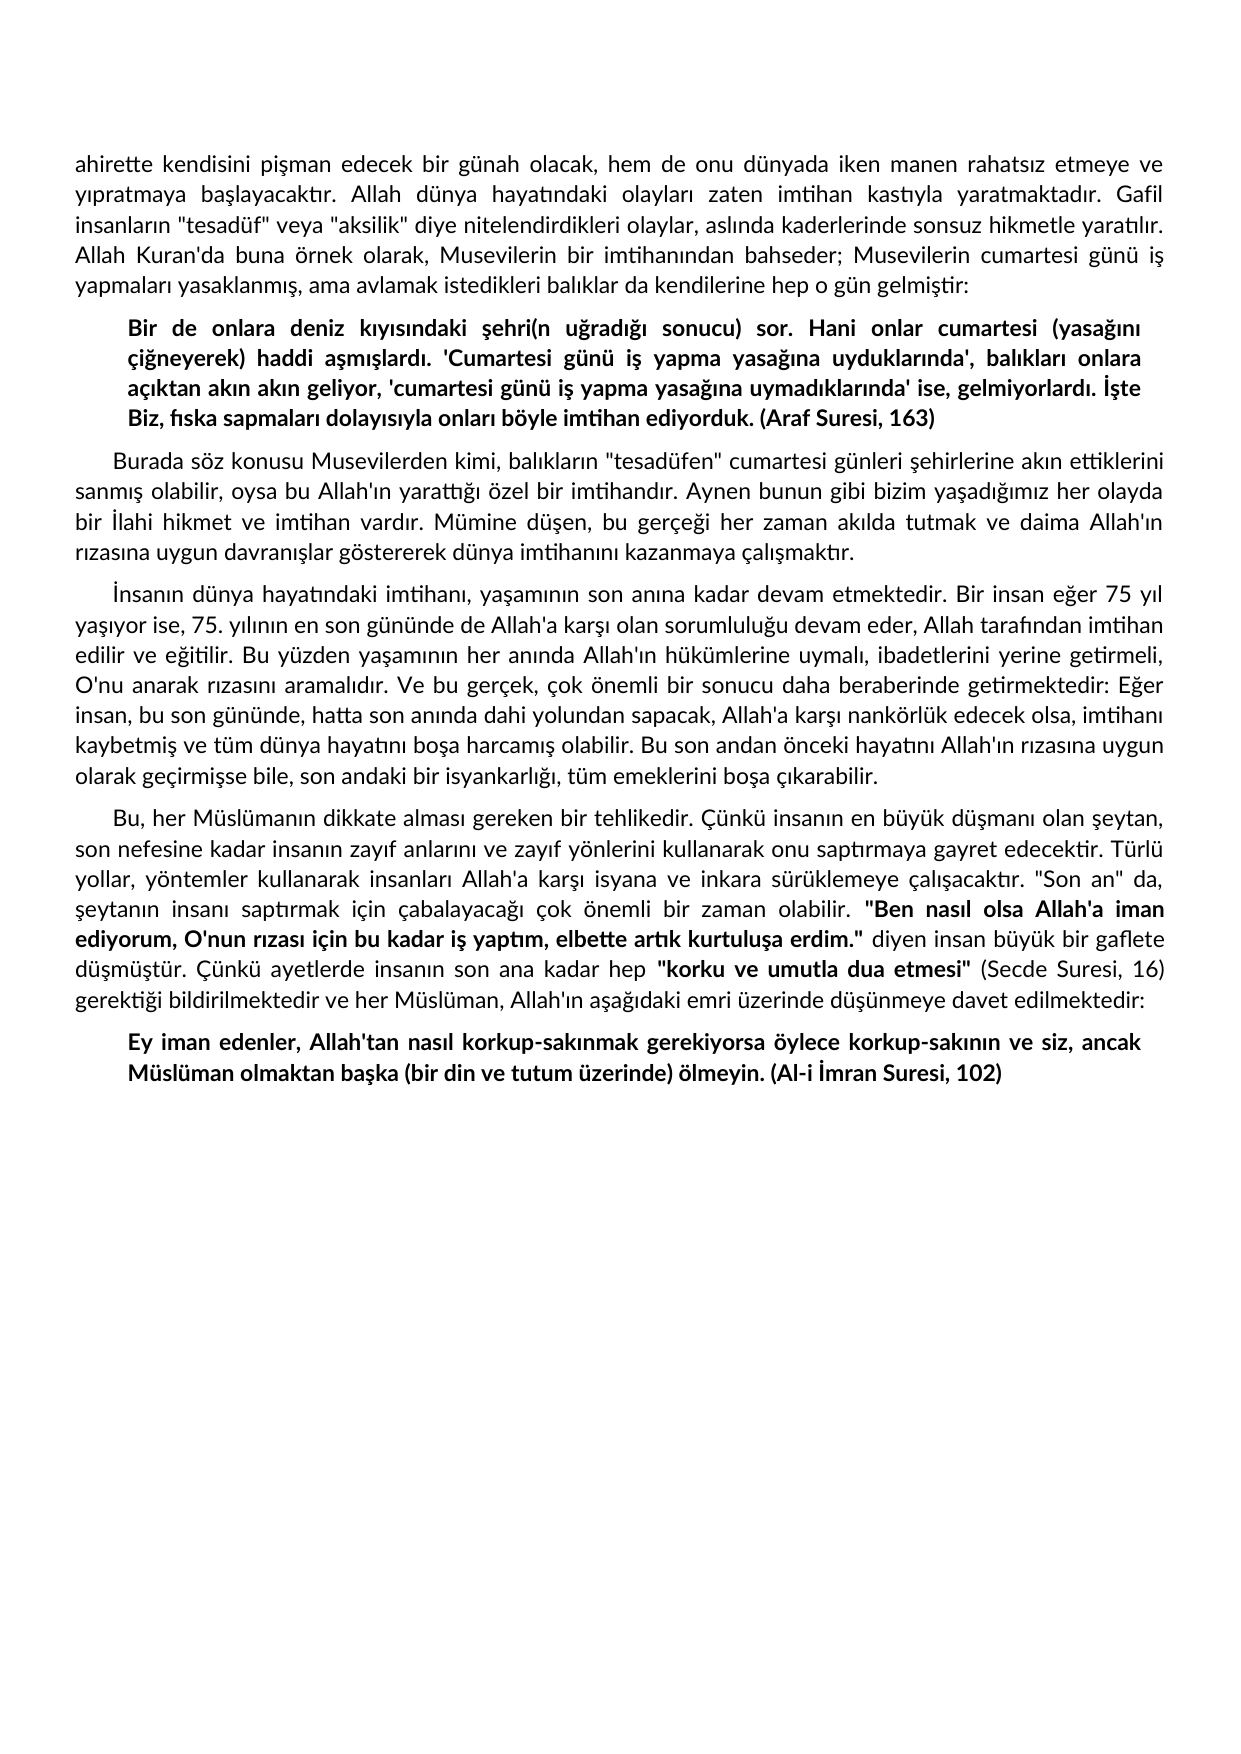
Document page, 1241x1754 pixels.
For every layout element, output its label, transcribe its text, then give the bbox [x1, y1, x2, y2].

text İnsanın dünya hayatındaki imtihanı, yaşamının son anına kadar devam etmektedir. Bir insan eğer 75 yıl yaşıyor ise, 75. yılının en son gününde de Allah'a karşı olan sorumluluğu devam eder, Allah tarafından imtihan edilir ve eğitilir. Bu yüzden yaşamının her anında Allah'ın hükümlerine uymalı, ibadetlerini yerine getirmeli, O'nu anarak rızasını aramalıdır. Ve bu gerçek, çok önemli bir sonucu daha beraberinde getirmektedir: Eğer insan, bu son gününde, hatta son anında dahi yolundan sapacak, Allah'a karşı nankörlük edecek olsa, imtihanı kaybetmiş ve tüm dünya hayatını boşa harcamış olabilir. Bu son andan önceki hayatını Allah'ın rızasına uygun olarak geçirmişse bile, son andaki bir isyankarlığı, tüm emeklerini boşa çıkarabilir. [75, 580, 1165, 789]
text Burada söz konusu Musevilerden kimi, balıkların "tesadüfen" cumartesi günleri şehirlerine akın ettiklerini sanmış olabilir, oysa bu Allah'ın yarattığı özel bir imtihandır. Aynen bunun gibi bizim yaşadığımız her olayda bir İlahi hikmet ve imtihan vardır. Mümine düşen, bu gerçeği her zaman akılda tutmak ve daima Allah'ın rızasına uygun davranışlar göstererek dünya imtihanını kazanmaya çalışmaktır. [75, 447, 1165, 565]
text ahirette kendisini pişman edecek bir günah olacak, hem de onu dünyada iken manen rahatsız etmeye ve yıpratmaya başlayacaktır. Allah dünya hayatındaki olayları zaten imtihan kastıyla yaratmaktadır. Gafil insanların "tesadüf" veya "aksilik" diye nitelendirdikleri olaylar, aslında kaderlerinde sonsuz hikmetle yaratılır. Allah Kuran'da buna örnek olarak, Musevilerin bir imtihanından bahseder; Musevilerin cumartesi günü iş yapmaları yasaklanmış, ama avlamak istedikleri balıklar da kendilerine hep o gün gelmiştir: [75, 150, 1165, 298]
text Bir de onlara deniz kıyısındaki şehri(n uğradığı sonucu) sor. Hani onlar cumartesi (yasağını çiğneyerek) haddi aşmışlardı. 'Cumartesi günü iş yapma yasağına uyduklarında', balıkları onlara açıktan akın akın geliyor, 'cumartesi günü iş yapma yasağına uymadıklarında' ise, gelmiyorlardı. İşte Biz, fıska sapmaları dolayısıyla onları böyle imtihan ediyorduk. (Araf Suresi, 163) [127, 313, 1143, 432]
text Ey iman edenler, Allah'tan nasıl korkup-sakınmak gerekiyorsa öylece korkup-sakının ve siz, ancak Müslüman olmaktan başka (bir din ve tutum üzerinde) ölmeyin. (Al-i İmran Suresi, 102) [127, 1028, 1143, 1086]
text Bu, her Müslümanın dikkate alması gereken bir tehlikedir. Çünkü insanın en büyük düşmanı olan şeytan, son nefesine kadar insanın zayıf anlarını ve zayıf yönlerini kullanarak onu saptırmaya gayret edecektir. Türlü yollar, yöntemler kullanarak insanları Allah'a karşı isyana ve inkara sürüklemeye çalışacaktır. "Son an" da, şeytanın insanı saptırmak için çabalayacağı çok önemli bir zaman olabilir. "Ben nasıl olsa Allah'a iman ediyorum, O'nun rızası için bu kadar iş yaptım, elbette artık kurtuluşa erdim." diyen insan büyük bir gaflete düşmüştür. Çünkü ayetlerde insanın son ana kadar hep "korku ve umutla dua etmesi" (Secde Suresi, 16) gerektiği bildirilmektedir ve her Müslüman, Allah'ın aşağıdaki emri üzerinde düşünmeye davet edilmektedir: [75, 804, 1165, 1013]
